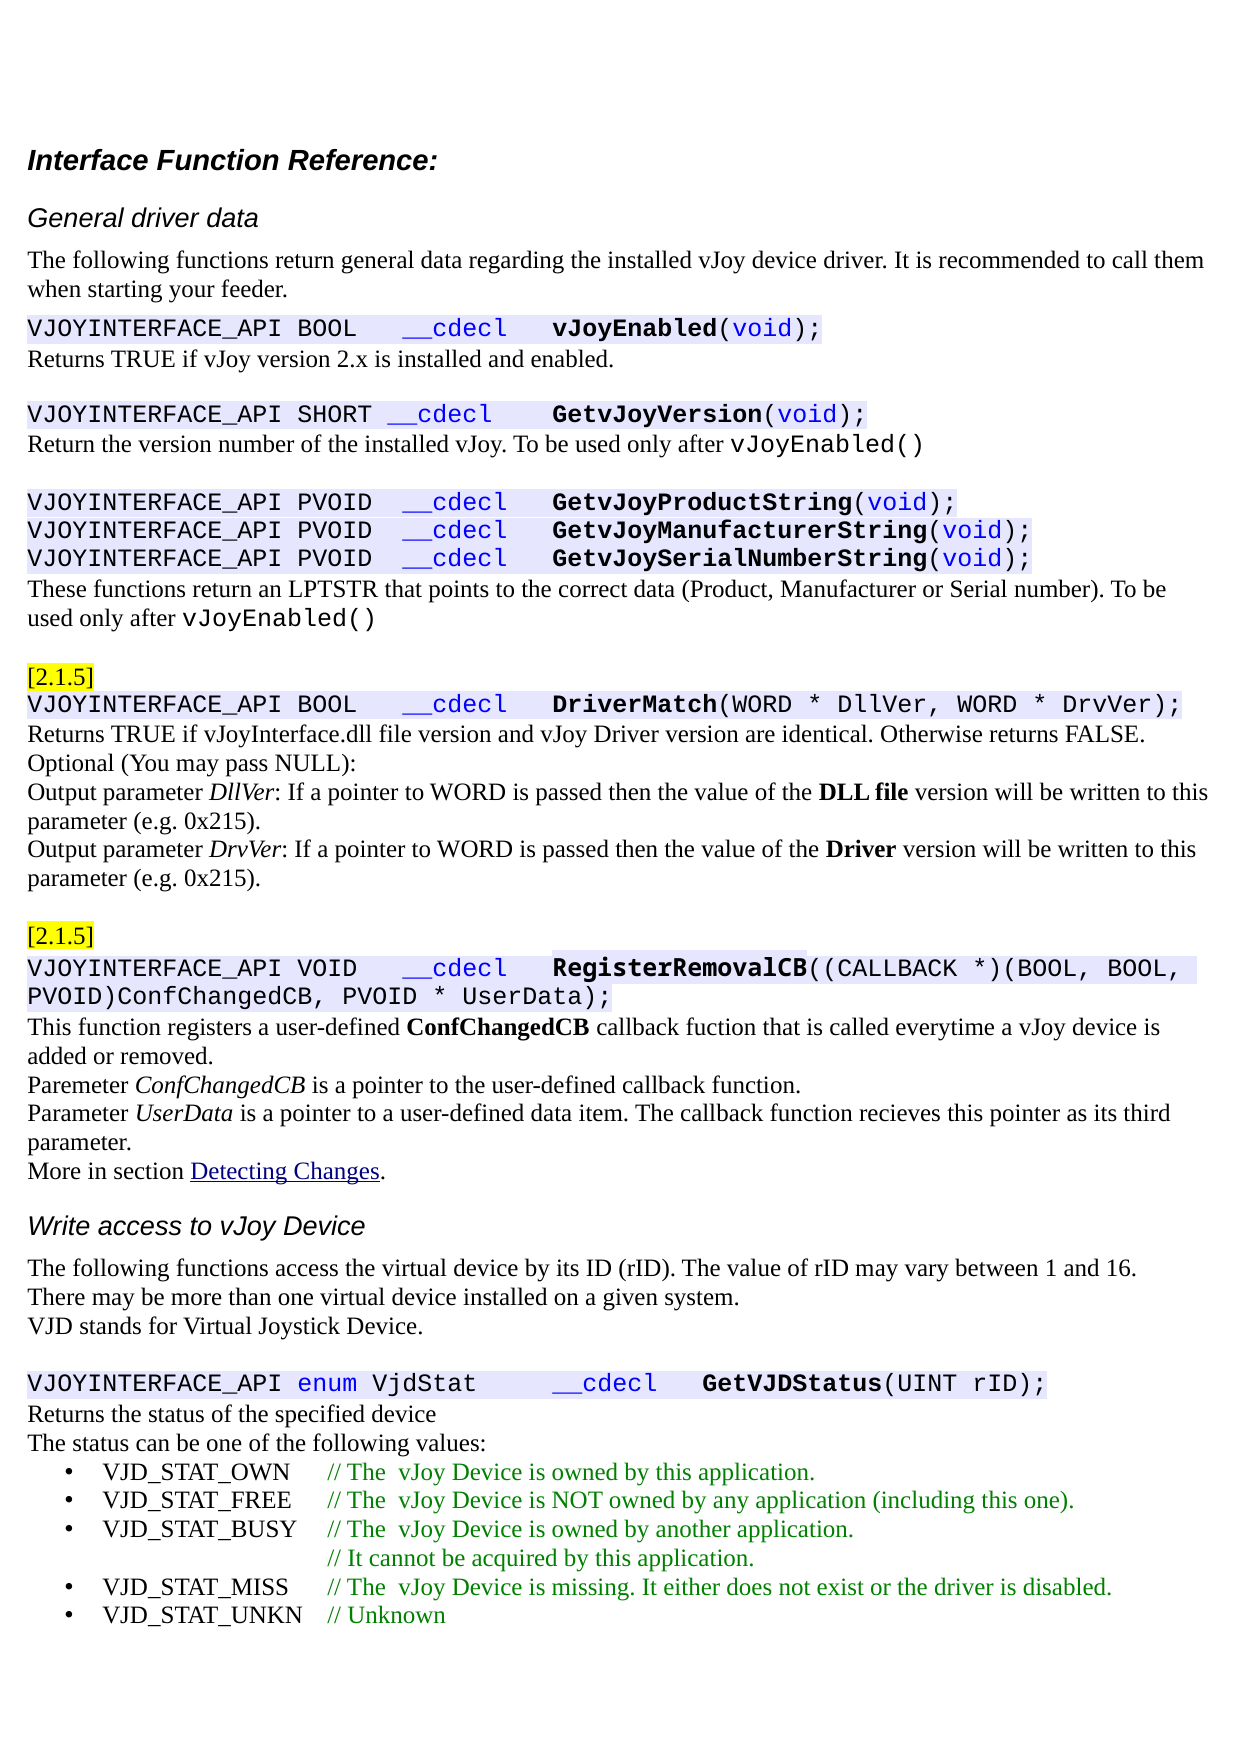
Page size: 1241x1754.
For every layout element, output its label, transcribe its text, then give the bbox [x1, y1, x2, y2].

text [2.1.5] [27, 921, 1209, 949]
text There may be more than one virtual device installed on a given system. [27, 1282, 1209, 1311]
list VJD_STAT_UNKN // Unknown [64, 1601, 1209, 1629]
text VJOYINTERFACE_API PVOID __cdecl GetvJoyProductString(void); [27, 489, 1209, 517]
text Returns TRUE if vJoyInterface.dll file version and vJoy Driver version are identical. Otherwise returns FALSE. [27, 719, 1209, 748]
text Parameter UserData is a pointer to a user-defined data item. The callback function recieves this pointer as its third parameter. [27, 1098, 1209, 1156]
text Returns the status of the specified device [27, 1399, 1209, 1428]
text [2.1.5] [27, 662, 1209, 691]
text VJOYINTERFACE_API PVOID __cdecl GetvJoySerialNumberString(void); [27, 546, 1209, 574]
text Returns TRUE if vJoy version 2.x is installed and enabled. [27, 344, 1209, 372]
text VJOYINTERFACE_API VOID __cdecl RegisterRemovalCB((CALLBACK *)(BOOL, BOOL, PVOID)ConfChangedCB, PVOID * UserData); [27, 949, 1209, 1012]
text Return the version number of the installed vJoy. To be used only after vJoyEnabled() [27, 429, 1209, 460]
text This function registers a user-defined ConfChangedCB callback fuction that is called everytime a vJoy device is added or removed. [27, 1012, 1209, 1070]
text VJD stands for Virtual Joystick Device. [27, 1311, 1209, 1340]
list VJD_STAT_MISS // The vJoy Device is missing. It either does not exist or the driver is disabled. [64, 1572, 1209, 1601]
list VJD_STAT_BUSY // The vJoy Device is owned by another application. // It cannot be acquired by this application. [64, 1514, 1209, 1572]
text VJOYINTERFACE_API PVOID __cdecl GetvJoyManufacturerString(void); [27, 517, 1209, 546]
text More in section Detecting Changes. [27, 1156, 1209, 1185]
text Output parameter DllVer: If a pointer to WORD is passed then the value of the DLL file version will be written to this parameter (e.g. 0x215). [27, 777, 1209, 834]
text VJOYINTERFACE_API BOOL __cdecl DriverMatch(WORD * DllVer, WORD * DrvVer); [27, 691, 1209, 719]
text Output parameter DrvVer: If a pointer to WORD is passed then the value of the Driver version will be written to this parameter (e.g. 0x215). [27, 834, 1209, 892]
text These functions return an LPTSTR that points to the correct data (Product, Manufacturer or Serial number). To be used only after vJoyEnabled() [27, 574, 1209, 634]
subtitle Interface Function Reference: [27, 143, 1209, 177]
list VJD_STAT_OWN // The vJoy Device is owned by this application. [64, 1457, 1209, 1486]
text The following functions access the virtual device by its ID (rID). The value of rID may vary between 1 and 16. [27, 1253, 1209, 1282]
text VJOYINTERFACE_API SHORT __cdecl GetvJoyVersion(void); [27, 401, 1209, 429]
text VJOYINTERFACE_API BOOL __cdecl vJoyEnabled(void); [27, 315, 1209, 344]
text The following functions return general data regarding the installed vJoy device driver. It is recommended to call them when starting your feeder. [27, 245, 1209, 303]
text VJOYINTERFACE_API enum VjdStat __cdecl GetVJDStatus(UINT rID); [27, 1368, 1209, 1399]
text Optional (You may pass NULL): [27, 748, 1209, 777]
subtitle General driver data [27, 202, 1209, 233]
subtitle Write access to vJoy Device [27, 1210, 1209, 1241]
text Paremeter ConfChangedCB is a pointer to the user-defined callback function. [27, 1070, 1209, 1098]
list VJD_STAT_FREE // The vJoy Device is NOT owned by any application (including this one). [64, 1486, 1209, 1514]
text The status can be one of the following values: [27, 1428, 1209, 1457]
